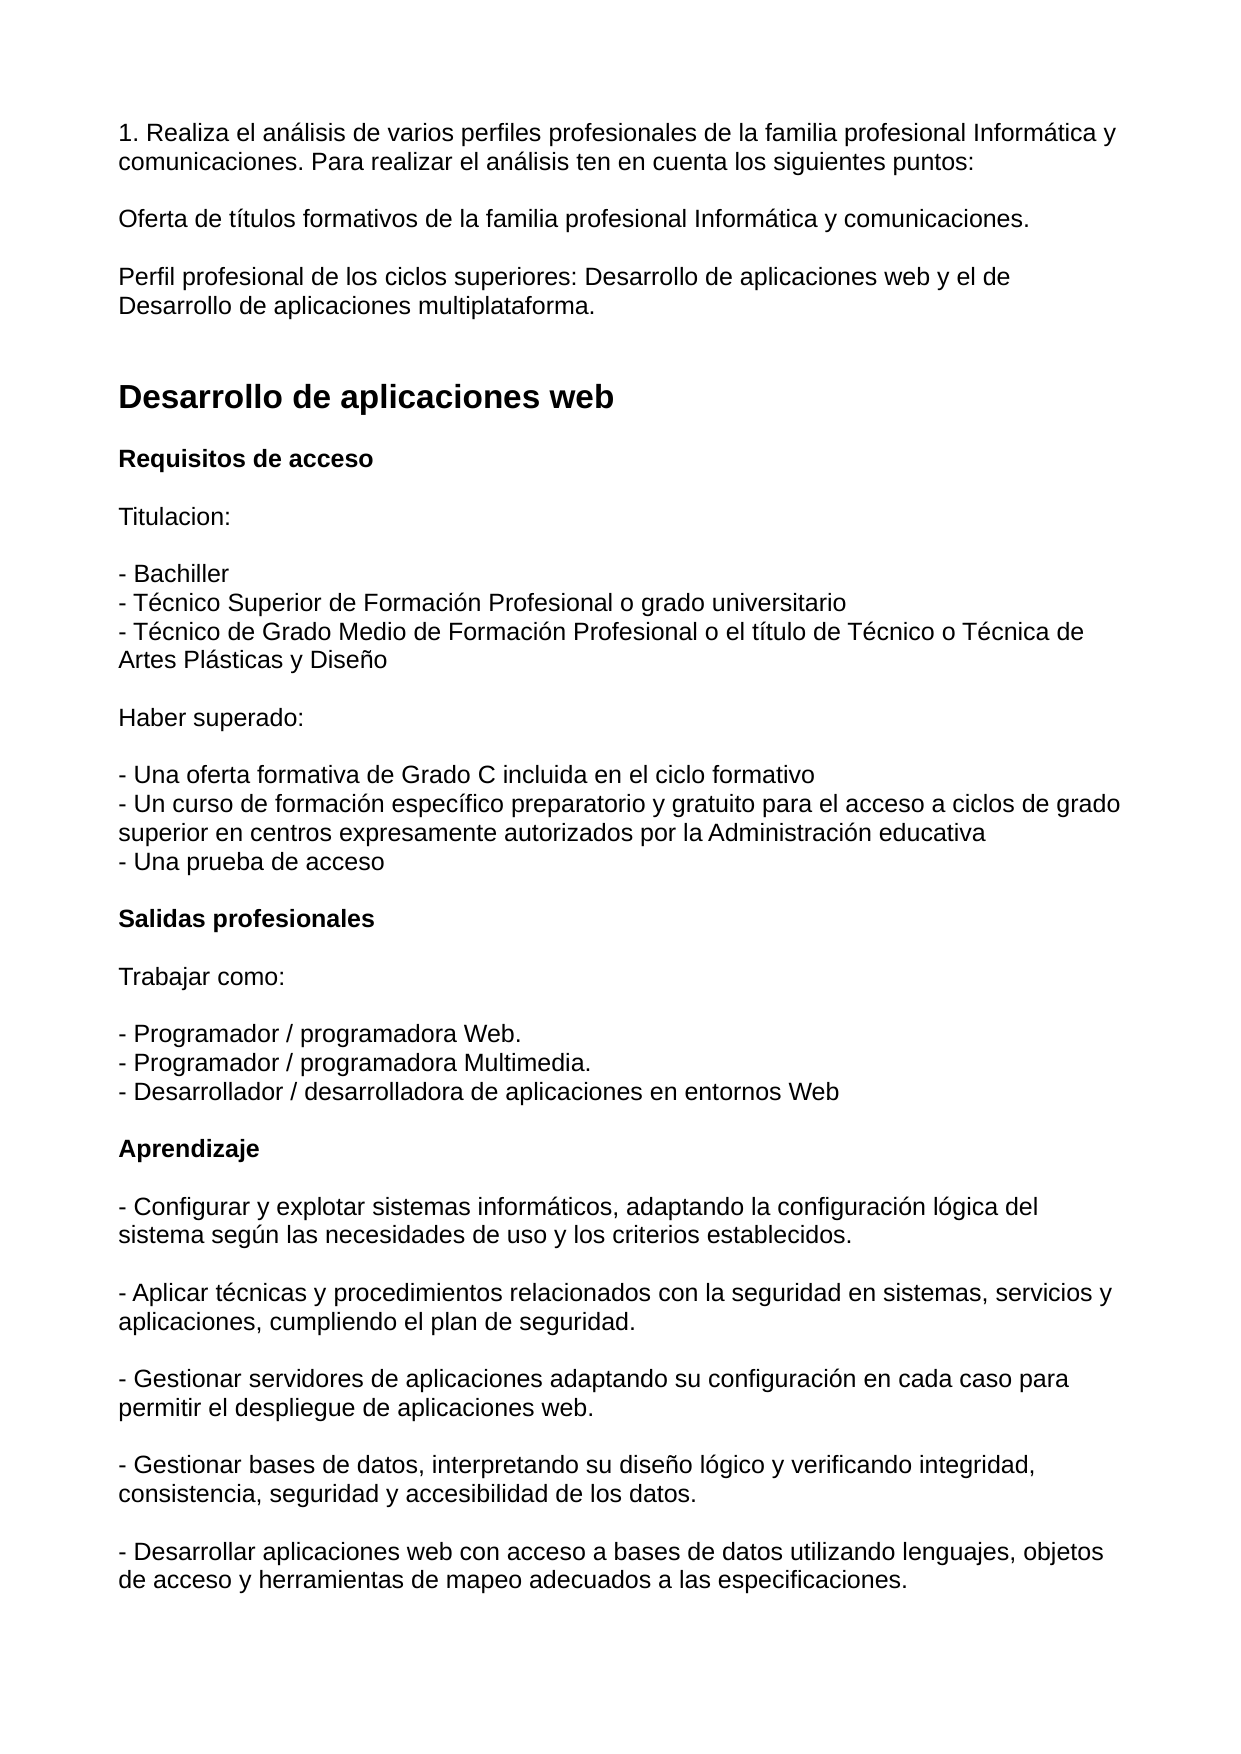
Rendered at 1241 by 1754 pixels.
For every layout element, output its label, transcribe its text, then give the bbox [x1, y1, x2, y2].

text - Desarrollar aplicaciones web con acceso a bases de datos utilizando lenguajes, objetos de acceso y herramientas de mapeo adecuados a las especificaciones. [118, 1537, 1122, 1594]
text Perfil profesional de los ciclos superiores: Desarrollo de aplicaciones web y el de Desarrollo de aplicaciones multiplataforma. [118, 262, 1122, 319]
text - Un curso de formación específico preparatorio y gratuito para el acceso a ciclos de grado superior en centros expresamente autorizados por la Administración educativa [118, 789, 1122, 847]
text Titulacion: [118, 502, 1122, 530]
text - Programador / programadora Web. [118, 1019, 1122, 1048]
text - Configurar y explotar sistemas informáticos, adaptando la configuración lógica del sistema según las necesidades de uso y los criterios establecidos. [118, 1192, 1122, 1249]
text - Aplicar técnicas y procedimientos relacionados con la seguridad en sistemas, servicios y aplicaciones, cumpliendo el plan de seguridad. [118, 1278, 1122, 1335]
text - Una oferta formativa de Grado C incluida en el ciclo formativo [118, 760, 1122, 789]
text - Gestionar servidores de aplicaciones adaptando su configuración en cada caso para permitir el despliegue de aplicaciones web. [118, 1364, 1122, 1422]
text 1. Realiza el análisis de varios perfiles profesionales de la familia profesional Informática y comunicaciones. Para realizar el análisis ten en cuenta los siguientes puntos: [118, 118, 1122, 176]
text - Técnico de Grado Medio de Formación Profesional o el título de Técnico o Técnica de Artes Plásticas y Diseño [118, 617, 1122, 674]
text - Programador / programadora Multimedia. [118, 1048, 1122, 1077]
text - Gestionar bases de datos, interpretando su diseño lógico y verificando integridad, consistencia, seguridad y accesibilidad de los datos. [118, 1450, 1122, 1508]
text - Bachiller [118, 559, 1122, 588]
text - Desarrollador / desarrolladora de aplicaciones en entornos Web [118, 1077, 1122, 1105]
text Trabajar como: [118, 962, 1122, 990]
text Haber superado: [118, 703, 1122, 732]
text Requisitos de acceso [118, 444, 1122, 473]
text Salidas profesionales [118, 904, 1122, 933]
text Oferta de títulos formativos de la familia profesional Informática y comunicaciones. [118, 204, 1122, 233]
text Aprendizaje [118, 1134, 1122, 1163]
text - Una prueba de acceso [118, 847, 1122, 875]
text Desarrollo de aplicaciones web [118, 377, 1122, 415]
text - Técnico Superior de Formación Profesional o grado universitario [118, 588, 1122, 617]
